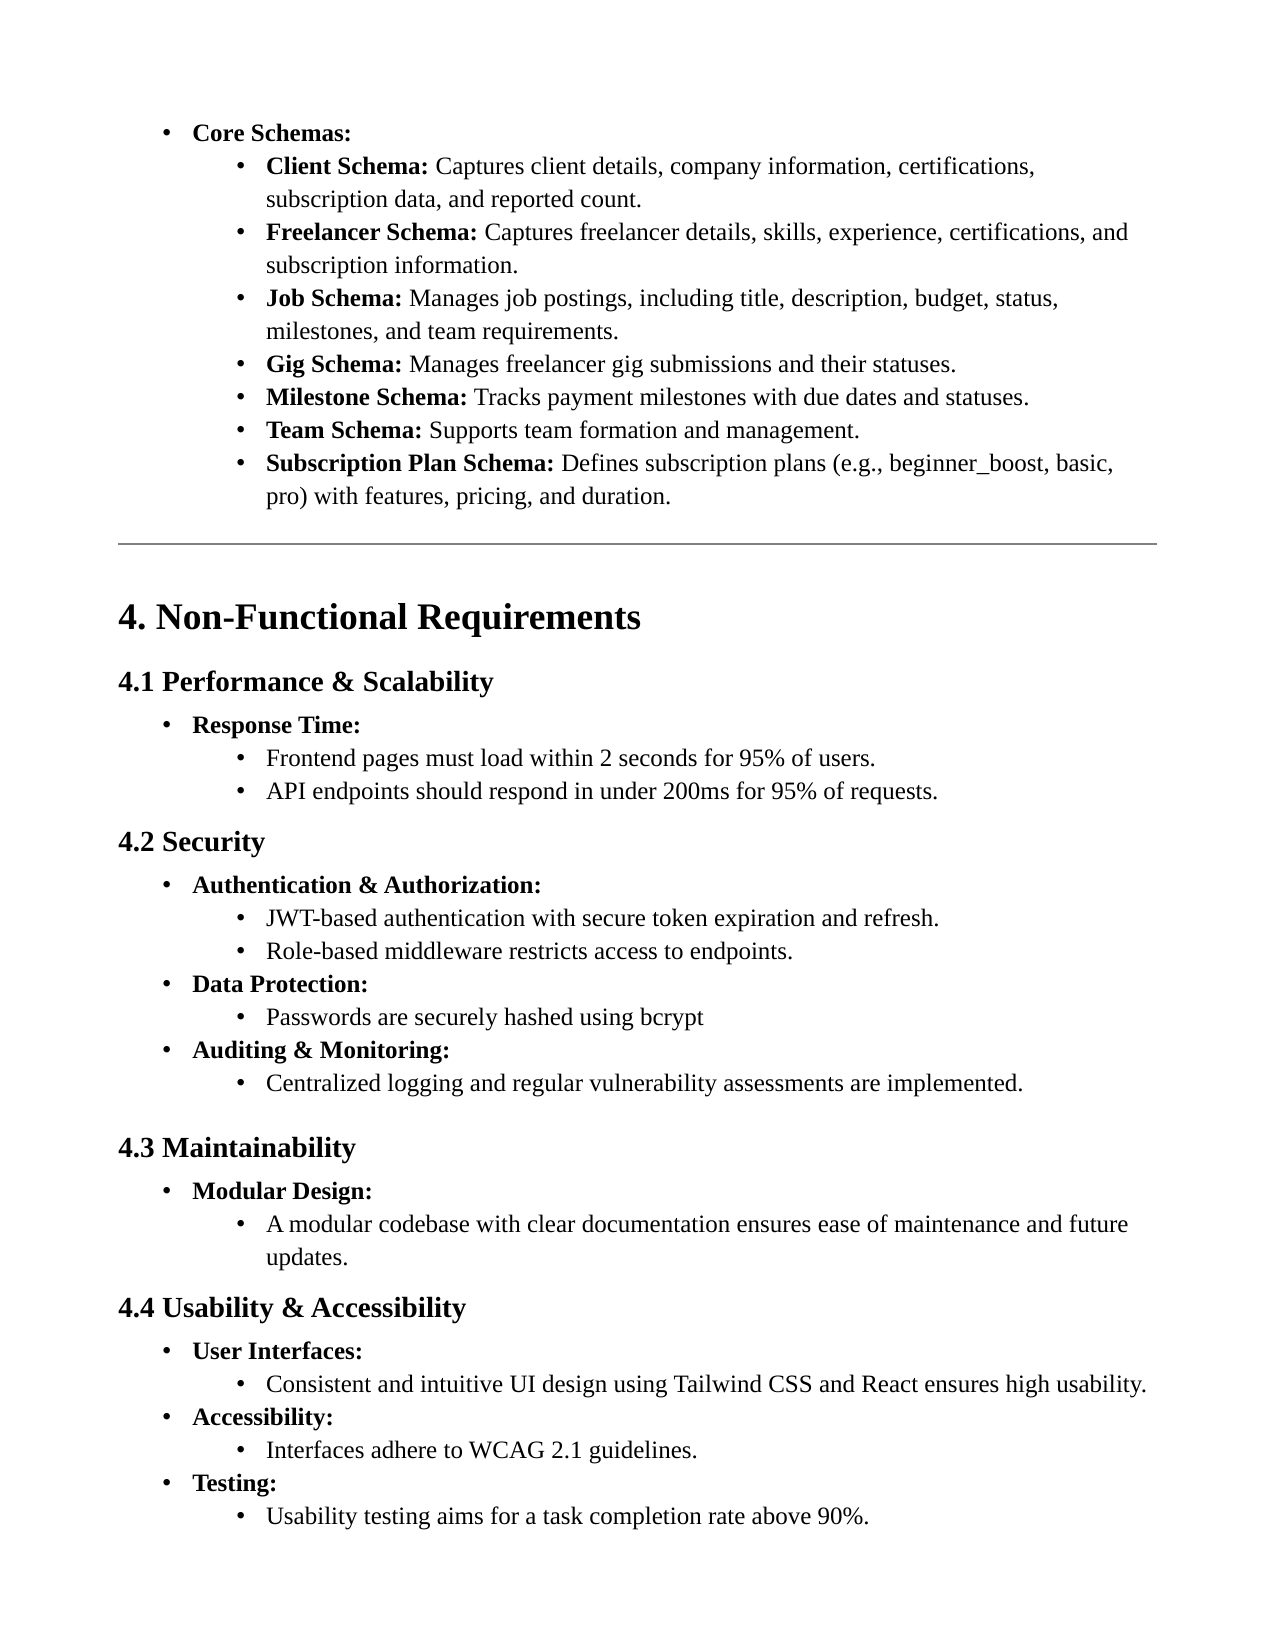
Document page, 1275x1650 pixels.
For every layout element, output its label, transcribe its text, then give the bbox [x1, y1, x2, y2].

list Freelancer Schema: Captures freelancer details, skills, experience, certifications, and subscription information. [236, 217, 1157, 279]
list Centralized logging and regular vulnerability assessments are implemented. [236, 1068, 1157, 1097]
subtitle 4.1 Performance & Scalability [118, 664, 1157, 698]
subtitle 4.3 Maintainability [118, 1130, 1157, 1164]
list Response Time: [162, 710, 1157, 739]
list Subscription Plan Schema: Defines subscription plans (e.g., beginner_boost, basic, pro) with features, pricing, and duration. [236, 448, 1157, 510]
list User Interfaces: [162, 1336, 1157, 1365]
list Testing: [162, 1468, 1157, 1497]
list Data Protection: [162, 969, 1157, 998]
list Consistent and intuitive UI design using Tailwind CSS and React ensures high usability. [236, 1369, 1157, 1398]
list API endpoints should respond in under 200ms for 95% of requests. [236, 776, 1157, 805]
subtitle 4. Non-Functional Requirements [118, 594, 1157, 637]
list Core Schemas: [162, 118, 1157, 147]
list Role-based middleware restricts access to endpoints. [236, 936, 1157, 965]
list Job Schema: Manages job postings, including title, description, budget, status, milestones, and team requirements. [236, 283, 1157, 345]
list Usability testing aims for a task completion rate above 90%. [236, 1501, 1157, 1530]
list Auditing & Monitoring: [162, 1035, 1157, 1064]
list Team Schema: Supports team formation and management. [236, 415, 1157, 444]
list Milestone Schema: Tracks payment milestones with due dates and statuses. [236, 382, 1157, 411]
list Gig Schema: Manages freelancer gig submissions and their statuses. [236, 349, 1157, 378]
list Frontend pages must load within 2 seconds for 95% of users. [236, 743, 1157, 772]
list Authentication & Authorization: [162, 870, 1157, 899]
list JWT-based authentication with secure token expiration and refresh. [236, 903, 1157, 932]
list Accessibility: [162, 1402, 1157, 1431]
list Interfaces adhere to WCAG 2.1 guidelines. [236, 1435, 1157, 1464]
list A modular codebase with clear documentation ensures ease of maintenance and future updates. [236, 1209, 1157, 1271]
list Passwords are securely hashed using bcrypt [236, 1002, 1157, 1031]
subtitle 4.2 Security [118, 824, 1157, 857]
subtitle 4.4 Usability & Accessibility [118, 1290, 1157, 1323]
list Modular Design: [162, 1176, 1157, 1205]
list Client Schema: Captures client details, company information, certifications, subscription data, and reported count. [236, 151, 1157, 213]
